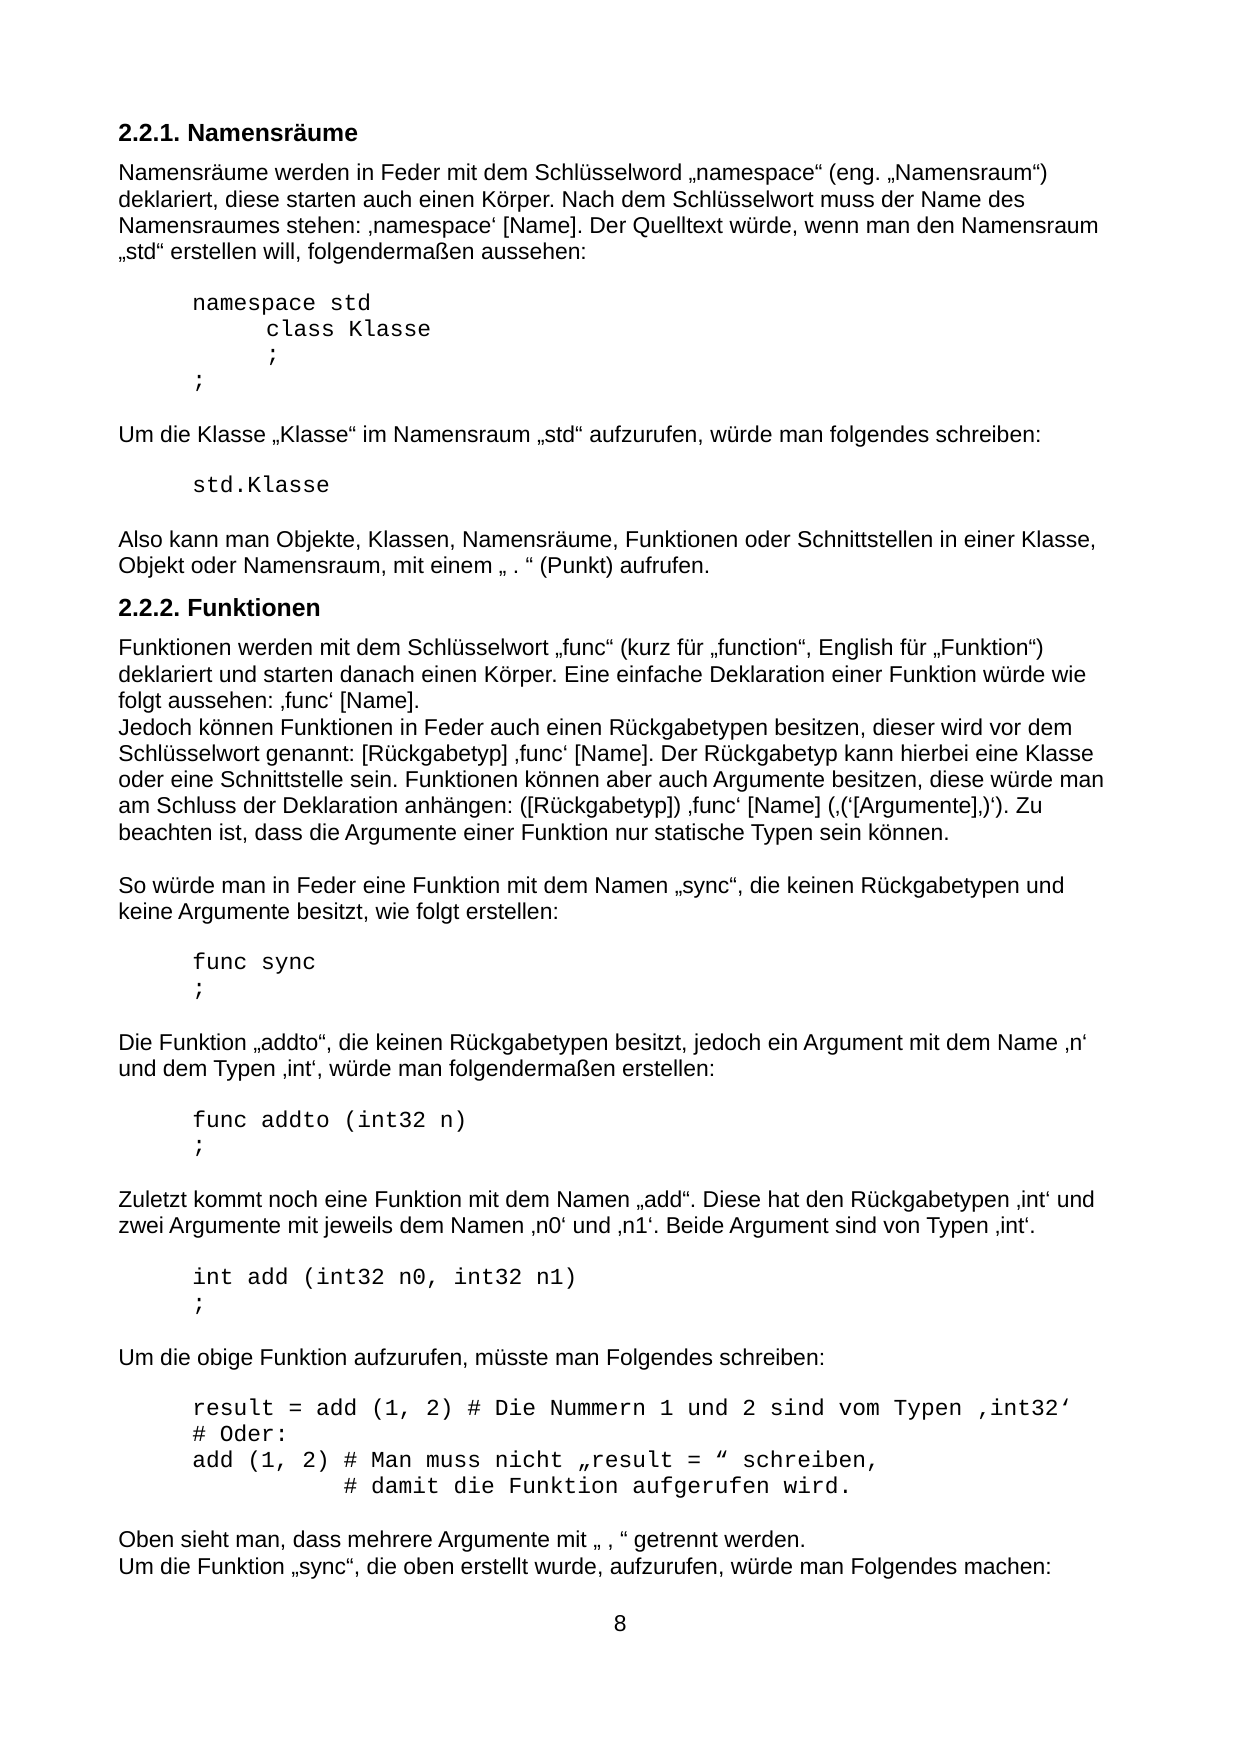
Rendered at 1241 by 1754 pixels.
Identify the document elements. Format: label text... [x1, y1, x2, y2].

text namespace std [118, 291, 1122, 317]
text Oben sieht man, dass mehrere Argumente mit „ , “ getrennt werden. [118, 1526, 1122, 1553]
text Namensräume werden in Feder mit dem Schlüsselword „namespace“ (eng. „Namensraum“) deklariert, diese starten auch einen Körper. Nach dem Schlüsselwort muss der Name des Namensraumes stehen: ‚namespace‘ [Name]. Der Quelltext würde, wenn man den Namensraum „std“ erstellen will, folgendermaßen aussehen: [118, 159, 1122, 264]
subtitle 2.2.1. Namensräume [118, 118, 1122, 147]
text std.Klasse [118, 474, 1122, 500]
text func addto (int32 n) [118, 1108, 1122, 1134]
text Um die obige Funktion aufzurufen, müsste man Folgendes schreiben: [118, 1343, 1122, 1370]
text ; [118, 369, 1122, 395]
text Jedoch können Funktionen in Feder auch einen Rückgabetypen besitzen, dieser wird vor dem Schlüsselwort genannt: [Rückgabetyp] ‚func‘ [Name]. Der Rückgabetyp kann hierbei eine Klasse oder eine Schnittstelle sein. Funktionen können aber auch Argumente besitzen, diese würde man am Schluss der Deklaration anhängen: ([Rückgabetyp]) ‚func‘ [Name] (‚(‘[Argumente]‚)‘). Zu beachten ist, dass die Argumente einer Funktion nur statische Typen sein können. [118, 713, 1122, 845]
text # damit die Funktion aufgerufen wird. [118, 1474, 1122, 1500]
text Zuletzt kommt noch eine Funktion mit dem Namen „add“. Diese hat den Rückgabetypen ‚int‘ und zwei Argumente mit jeweils dem Namen ‚n0‘ und ‚n1‘. Beide Argument sind von Typen ‚int‘. [118, 1186, 1122, 1239]
text add (1, 2) # Man muss nicht „result = “ schreiben, [118, 1448, 1122, 1474]
text Funktionen werden mit dem Schlüsselwort „func“ (kurz für „function“, English für „Funktion“) deklariert und starten danach einen Körper. Eine einfache Deklaration einer Funktion würde wie folgt aussehen: ‚func‘ [Name]. [118, 634, 1122, 713]
text result = add (1, 2) # Die Nummern 1 und 2 sind vom Typen ‚int32‘ [118, 1396, 1122, 1422]
text Also kann man Objekte, Klassen, Namensräume, Funktionen oder Schnittstellen in einer Klasse, Objekt oder Namensraum, mit einem „ . “ (Punkt) aufrufen. [118, 526, 1122, 579]
text Um die Klasse „Klasse“ im Namensraum „std“ aufzurufen, würde man folgendes schreiben: [118, 421, 1122, 447]
text ; [118, 343, 1122, 369]
text class Klasse [118, 317, 1122, 343]
text Um die Funktion „sync“, die oben erstellt wurde, aufzurufen, würde man Folgendes machen: [118, 1553, 1122, 1579]
text int add (int32 n0, int32 n1) [118, 1265, 1122, 1291]
text func sync [118, 951, 1122, 977]
text # Oder: [118, 1422, 1122, 1448]
text ; [118, 1291, 1122, 1317]
subtitle 2.2.2. Funktionen [118, 593, 1122, 622]
text ; [118, 1134, 1122, 1160]
text ; [118, 977, 1122, 1002]
text So würde man in Feder eine Funktion mit dem Namen „sync“, die keinen Rückgabetypen und keine Argumente besitzt, wie folgt erstellen: [118, 872, 1122, 924]
text Die Funktion „addto“, die keinen Rückgabetypen besitzt, jedoch ein Argument mit dem Name ‚n‘ und dem Typen ‚int‘, würde man folgendermaßen erstellen: [118, 1029, 1122, 1082]
